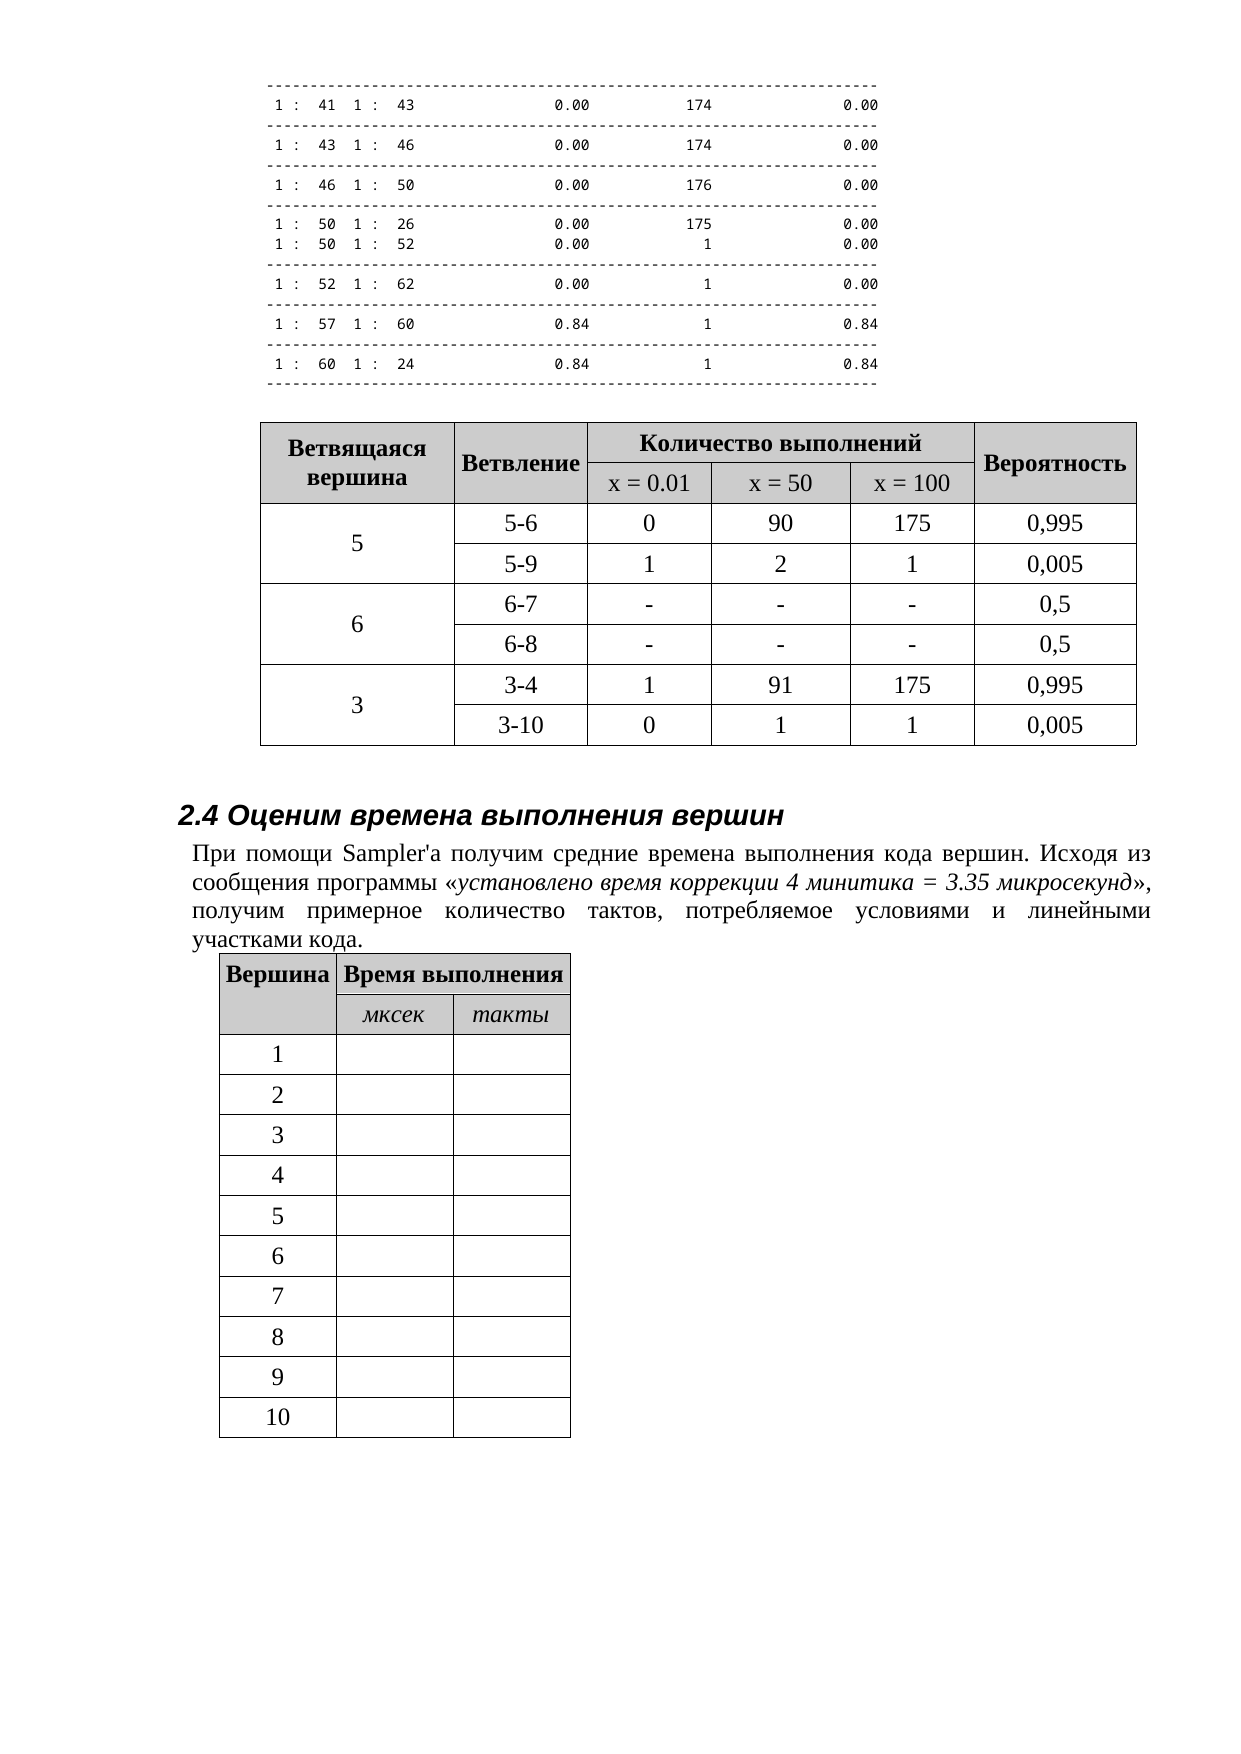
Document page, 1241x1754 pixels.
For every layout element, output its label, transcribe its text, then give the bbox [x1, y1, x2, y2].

table_cell [454, 1317, 570, 1356]
table_cell 6-8 [455, 625, 587, 664]
table_cell 1 [712, 705, 850, 744]
table_cell 6 [220, 1236, 336, 1276]
table_header Вероятность [975, 423, 1136, 503]
table_header Время выполнения [337, 954, 570, 993]
table_cell 0,995 [975, 504, 1136, 543]
table_cell [337, 1035, 453, 1074]
table_cell 175 [851, 665, 974, 704]
table_cell 5-6 [455, 504, 587, 543]
table_cell 0,005 [975, 544, 1136, 583]
text 1 : 57 1 : 60 0.84 1 0.84 [266, 314, 1152, 333]
table_cell 2 [220, 1075, 336, 1114]
table_cell 0,5 [975, 625, 1136, 664]
table_cell 175 [851, 504, 974, 543]
table_cell [454, 1398, 570, 1437]
table_cell [337, 1156, 453, 1195]
text ---------------------------------------------------------------------- [266, 294, 1152, 314]
table_cell [337, 1357, 453, 1397]
table_cell 0,5 [975, 584, 1136, 623]
table_cell - [851, 625, 974, 664]
table_header Ветвящаяся вершина [261, 423, 454, 503]
table_cell 4 [220, 1156, 336, 1195]
text ---------------------------------------------------------------------- [266, 194, 1152, 214]
table_cell [337, 1317, 453, 1356]
table_cell [337, 1236, 453, 1276]
table_cell - [588, 584, 711, 623]
table_cell 9 [220, 1357, 336, 1397]
text ---------------------------------------------------------------------- [266, 154, 1152, 174]
table_cell [454, 1277, 570, 1316]
table_cell 0 [588, 504, 711, 543]
table_cell x = 0.01 [588, 463, 711, 503]
table_cell мксек [337, 995, 453, 1034]
subtitle Оценим времена выполнения вершин [170, 798, 1152, 832]
table_cell 1 [851, 705, 974, 744]
table_cell 5 [261, 504, 454, 583]
text 1 : 50 1 : 52 0.00 1 0.00 [266, 234, 1152, 254]
table_cell [454, 1156, 570, 1195]
table_cell [454, 1236, 570, 1276]
text При помощи Sampler'a получим средние времена выполнения кода вершин. Исходя из сообщения программы «установлено время коррекции 4 минитика = 3.35 микросекунд», получим примерное количество тактов, потребляемое условиями и линейными участками кода. [192, 838, 1152, 953]
text 1 : 50 1 : 26 0.00 175 0.00 [266, 214, 1152, 234]
table_header Вершина [220, 954, 336, 1034]
table_cell [454, 1035, 570, 1074]
table_cell - [588, 625, 711, 664]
table_cell [454, 1357, 570, 1397]
table_cell 6-7 [455, 584, 587, 623]
table_cell 1 [220, 1035, 336, 1074]
table_cell 3-10 [455, 705, 587, 744]
table_cell 3-4 [455, 665, 587, 704]
text 1 : 60 1 : 24 0.84 1 0.84 [266, 353, 1152, 373]
text ---------------------------------------------------------------------- [266, 254, 1152, 274]
table_cell 5 [220, 1196, 336, 1235]
text ---------------------------------------------------------------------- [266, 373, 1152, 393]
table_cell x = 100 [851, 463, 974, 503]
table_cell [337, 1398, 453, 1437]
text ---------------------------------------------------------------------- [266, 333, 1152, 353]
table_cell [337, 1115, 453, 1155]
table_cell 10 [220, 1398, 336, 1437]
table_cell 8 [220, 1317, 336, 1356]
table_cell 91 [712, 665, 850, 704]
table_cell - [712, 625, 850, 664]
table_cell такты [454, 995, 570, 1034]
table_cell [454, 1196, 570, 1235]
table_cell 0 [588, 705, 711, 744]
table_header Количество выполнений [588, 423, 974, 462]
text 1 : 52 1 : 62 0.00 1 0.00 [266, 274, 1152, 294]
table_cell [337, 1196, 453, 1235]
table_cell 1 [588, 665, 711, 704]
table_cell - [851, 584, 974, 623]
table_cell 90 [712, 504, 850, 543]
text 1 : 43 1 : 46 0.00 174 0.00 [266, 134, 1152, 154]
table_cell 1 [588, 544, 711, 583]
table_cell 6 [261, 584, 454, 664]
table_cell 0,005 [975, 705, 1136, 744]
table_cell 1 [851, 544, 974, 583]
text 1 : 41 1 : 43 0.00 174 0.00 [266, 95, 1152, 115]
table_cell [454, 1075, 570, 1114]
table_cell [454, 1115, 570, 1155]
table_cell x = 50 [712, 463, 850, 503]
table_cell 3 [261, 665, 454, 744]
table_cell [337, 1075, 453, 1114]
table_cell 3 [220, 1115, 336, 1155]
table_cell 7 [220, 1277, 336, 1316]
text ---------------------------------------------------------------------- [266, 75, 1152, 95]
table_header Ветвление [455, 423, 587, 503]
table_cell 5-9 [455, 544, 587, 583]
text ---------------------------------------------------------------------- [266, 115, 1152, 134]
table_cell [337, 1277, 453, 1316]
text 1 : 46 1 : 50 0.00 176 0.00 [266, 174, 1152, 194]
table_cell - [712, 584, 850, 623]
table_cell 2 [712, 544, 850, 583]
table_cell 0,995 [975, 665, 1136, 704]
